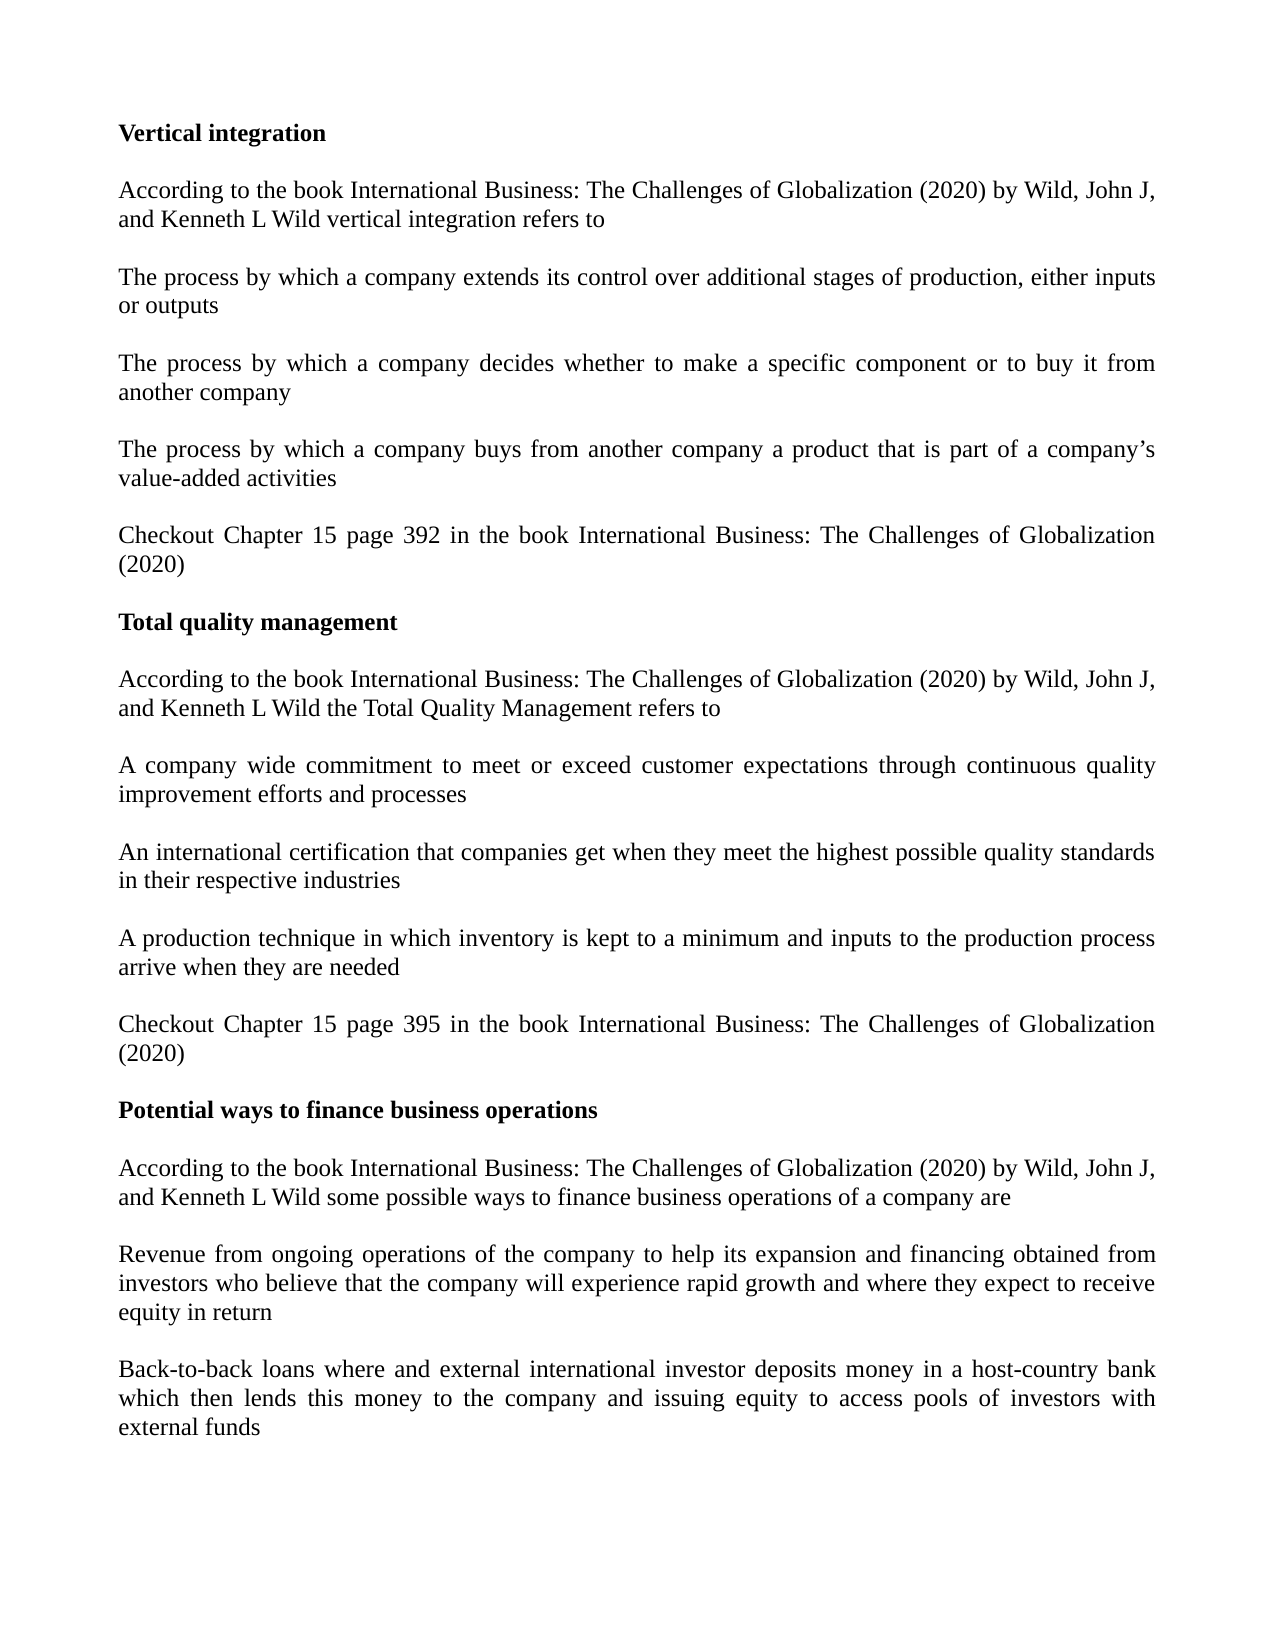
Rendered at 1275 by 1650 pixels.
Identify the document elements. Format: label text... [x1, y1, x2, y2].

text According to the book International Business: The Challenges of Globalization (2020) by Wild, John J, and Kenneth L Wild vertical integration refers to [118, 176, 1157, 233]
text Revenue from ongoing operations of the company to help its expansion and financing obtained from investors who believe that the company will experience rapid growth and where they expect to receive equity in return [118, 1239, 1157, 1326]
text The process by which a company buys from another company a product that is part of a company’s value-added activities [118, 434, 1157, 492]
text The process by which a company extends its control over additional stages of production, either inputs or outputs [118, 262, 1157, 319]
text A company wide commitment to meet or exceed customer expectations through continuous quality improvement efforts and processes [118, 751, 1157, 808]
text According to the book International Business: The Challenges of Globalization (2020) by Wild, John J, and Kenneth L Wild the Total Quality Management refers to [118, 664, 1157, 722]
text Checkout Chapter 15 page 392 in the book International Business: The Challenges of Globalization (2020) [118, 521, 1157, 578]
text Total quality management [118, 607, 1157, 636]
text An international certification that companies get when they meet the highest possible quality standards in their respective industries [118, 837, 1157, 894]
text The process by which a company decides whether to make a specific component or to buy it from another company [118, 348, 1157, 406]
text Checkout Chapter 15 page 395 in the book International Business: The Challenges of Globalization (2020) [118, 1009, 1157, 1067]
text Potential ways to finance business operations [118, 1096, 1157, 1124]
text A production technique in which inventory is kept to a minimum and inputs to the production process arrive when they are needed [118, 923, 1157, 981]
text Back-to-back loans where and external international investor deposits money in a host-country bank which then lends this money to the company and issuing equity to access pools of investors with external funds [118, 1354, 1157, 1441]
text Vertical integration [118, 118, 1157, 147]
text According to the book International Business: The Challenges of Globalization (2020) by Wild, John J, and Kenneth L Wild some possible ways to finance business operations of a company are [118, 1153, 1157, 1211]
